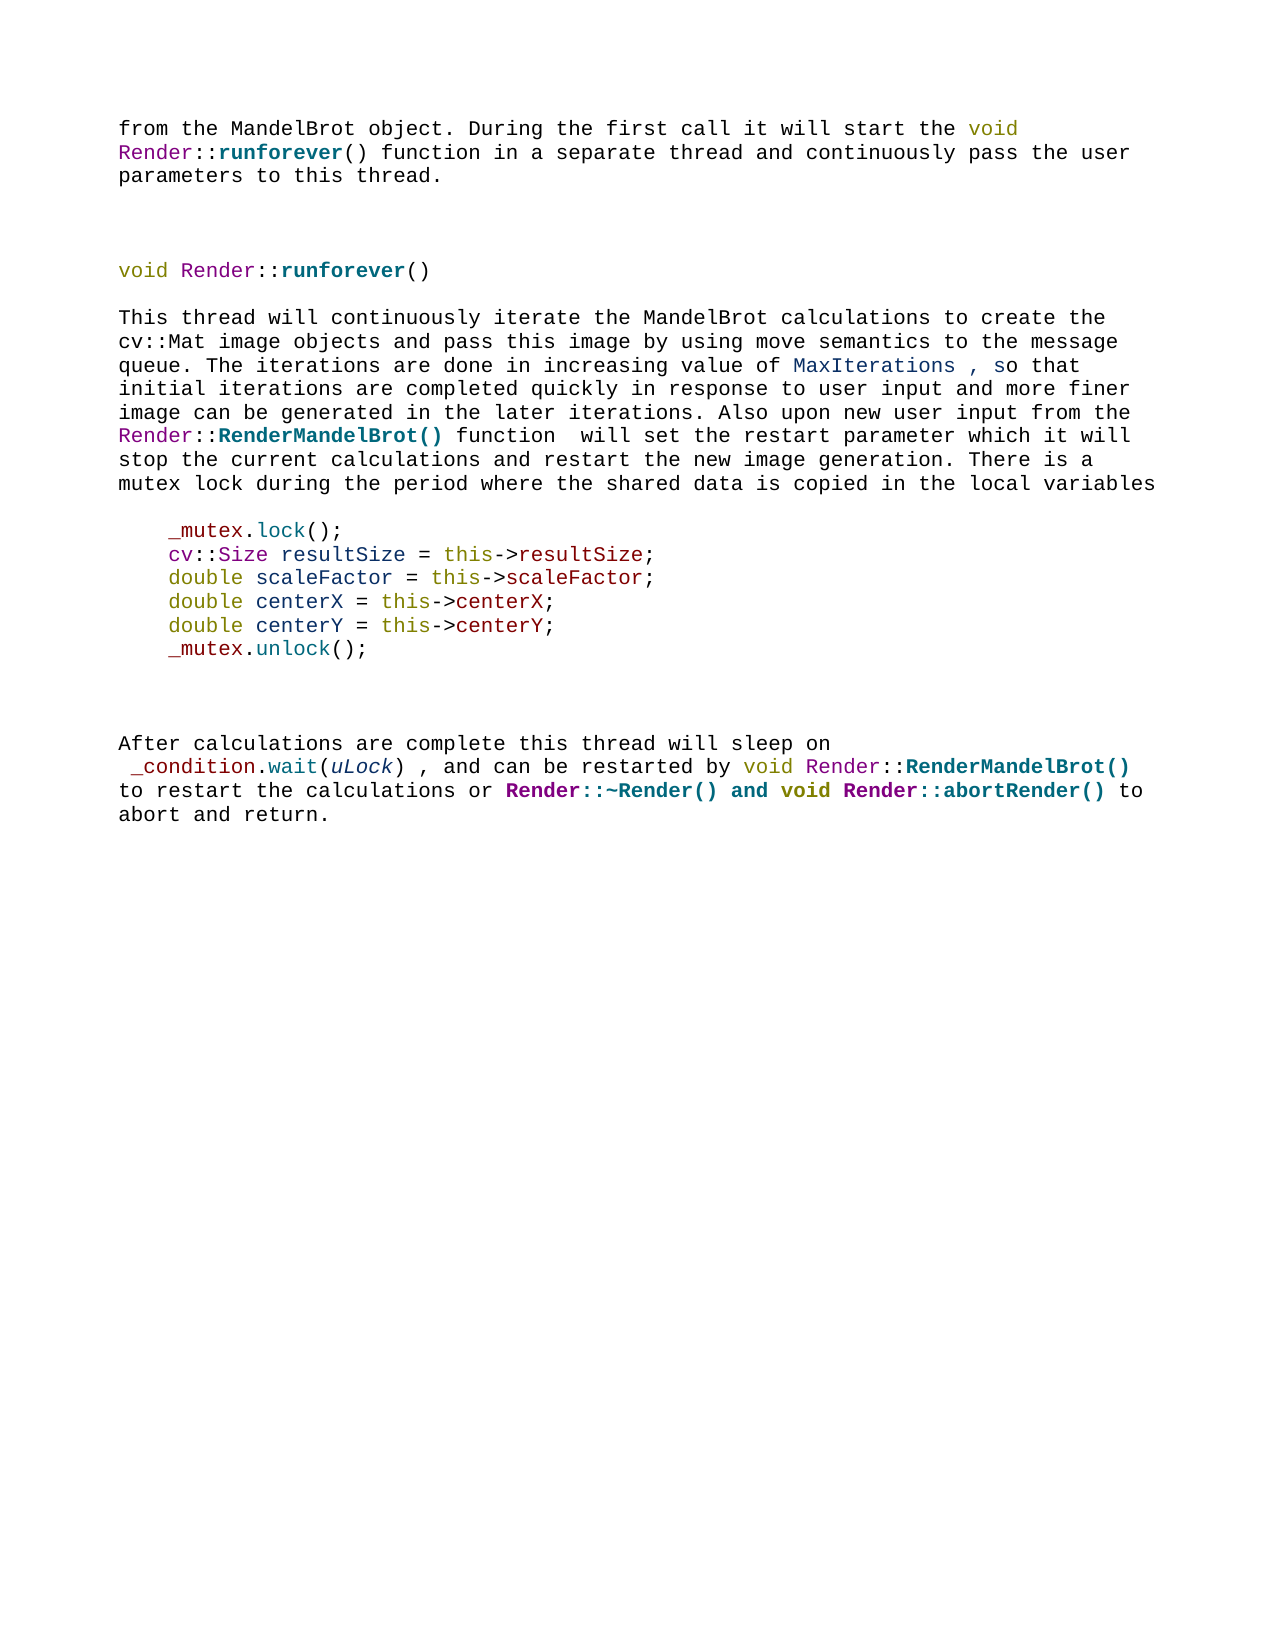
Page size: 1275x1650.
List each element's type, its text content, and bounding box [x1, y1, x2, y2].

text This thread will continuously iterate the MandelBrot calculations to create the cv::Mat image objects and pass this image by using move semantics to the message queue. The iterations are done in increasing value of MaxIterations , so that initial iterations are completed quickly in response to user input and more finer image can be generated in the later iterations. Also upon new user input from the [118, 307, 1157, 426]
text from the MandelBrot object. During the first call it will start the void Render::runforever() function in a separate thread and continuously pass the user parameters to this thread. [118, 118, 1157, 189]
text _mutex.lock(); [118, 520, 1157, 544]
text Render::RenderMandelBrot() function will set the restart parameter which it will stop the current calculations and restart the new image generation. There is a mutex lock during the period where the shared data is copied in the local variables [118, 426, 1157, 496]
text After calculations are complete this thread will sleep on [118, 733, 1157, 757]
text double centerX = this->centerX; [118, 591, 1157, 615]
text cv::Size resultSize = this->resultSize; [118, 544, 1157, 567]
text double scaleFactor = this->scaleFactor; [118, 567, 1157, 591]
text void Render::runforever() [118, 260, 1157, 284]
text _mutex.unlock(); [118, 638, 1157, 662]
text double centerY = this->centerY; [118, 615, 1157, 638]
text _condition.wait(uLock) , and can be restarted by void Render::RenderMandelBrot() to restart the calculations or Render::~Render() and void Render::abortRender() to [118, 757, 1157, 804]
text abort and return. [118, 804, 1157, 827]
